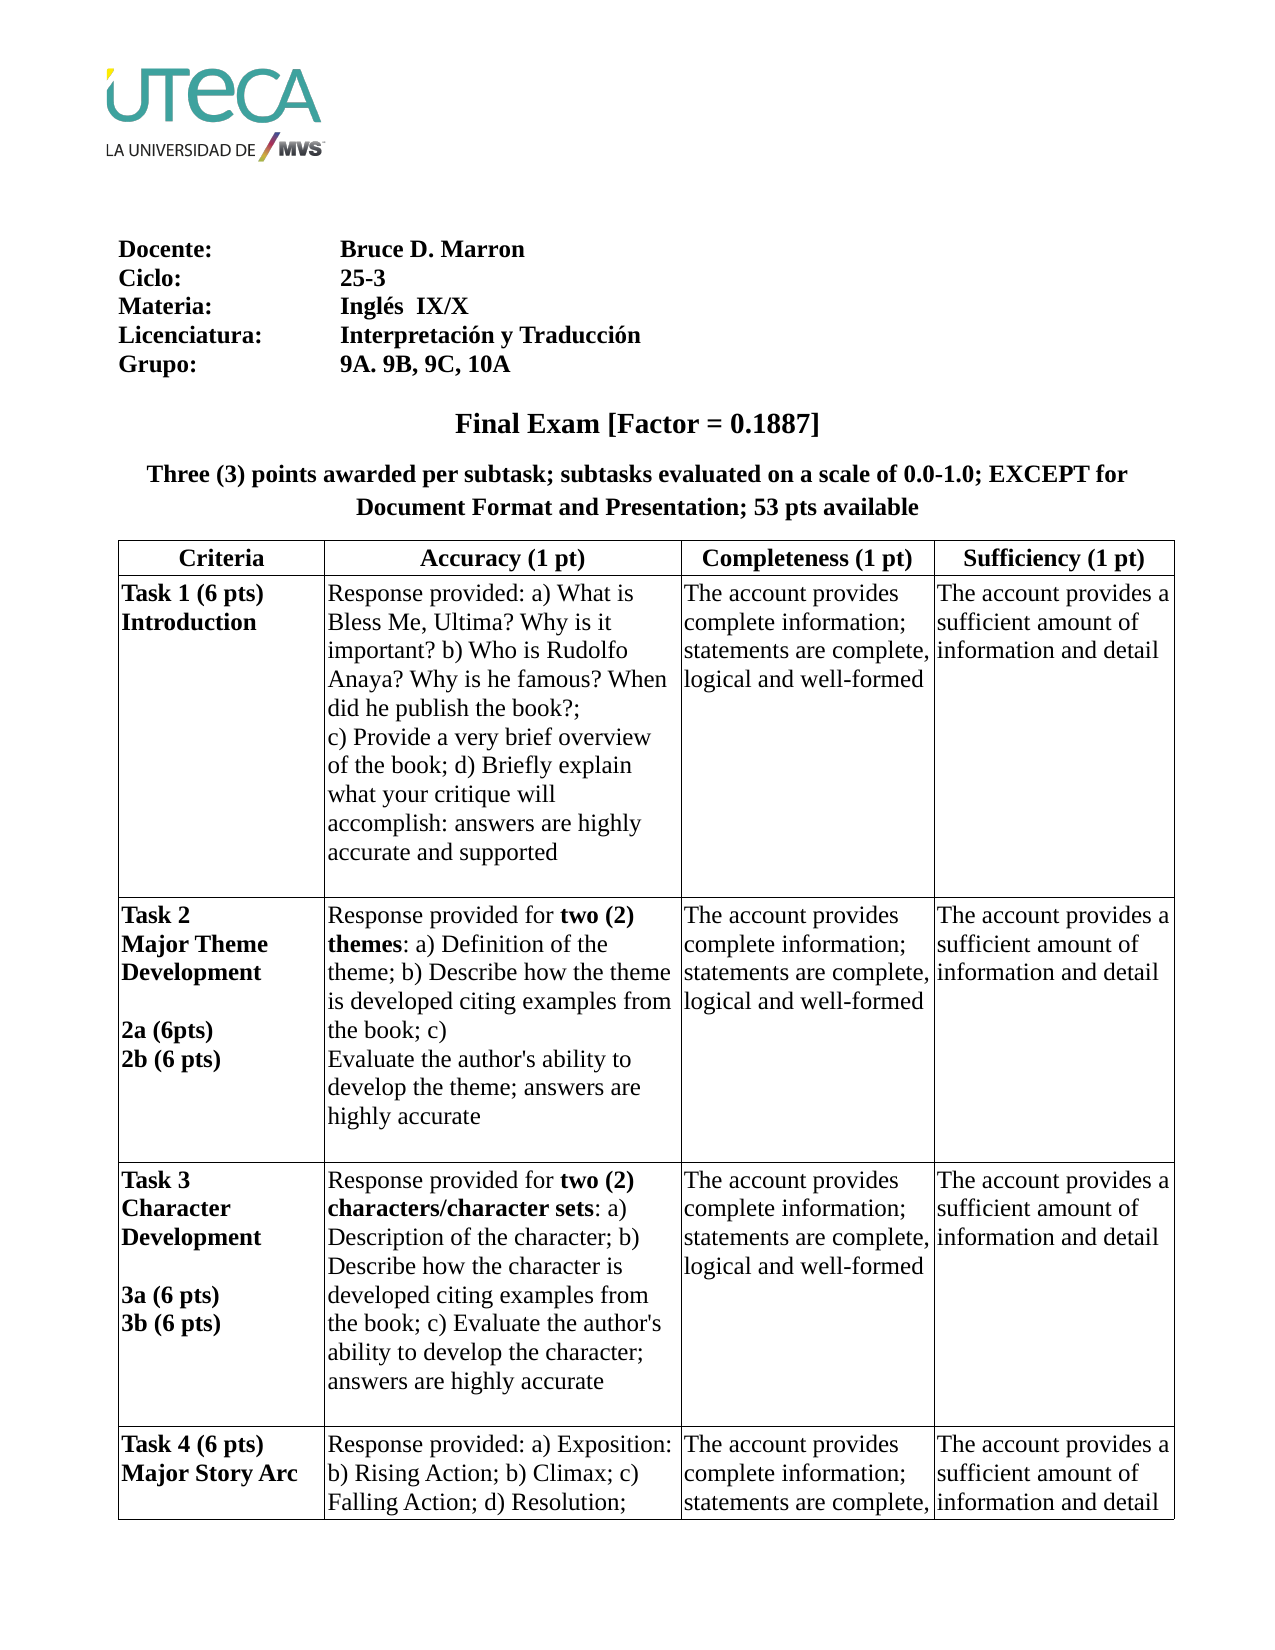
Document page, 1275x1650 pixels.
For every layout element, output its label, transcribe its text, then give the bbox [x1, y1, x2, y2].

table_cell The account provides a sufficient amount of information and detail [935, 898, 1174, 1162]
picture [104, 64, 328, 166]
table_header Criteria [119, 541, 324, 575]
table_cell Response provided: a) What is Bless Me, Ultima? Why is it important? b) Who is Rudolfo Anaya? Why is he famous? When did he publish the book?; c) Provide a very brief overview of the book; d) Briefly explain what your critique will accomplish: answers are highly accurate and supported [325, 576, 681, 897]
table_cell Task 4 (6 pts) Major Story Arc [119, 1427, 324, 1518]
text Final Exam [Factor = 0.1887] [118, 406, 1157, 440]
table_cell The account provides complete information; statements are complete, logical and well-formed [682, 898, 934, 1162]
table_cell Response provided: a) Exposition: b) Rising Action; b) Climax; c) Falling Action; d) Resolution; [325, 1427, 681, 1518]
table_cell The account provides complete information; statements are complete, logical and well-formed [682, 1163, 934, 1426]
text Three (3) points awarded per subtask; subtasks evaluated on a scale of 0.0-1.0; EXCEPT for Document Format and Presentation; 53 pts available [118, 459, 1157, 521]
table_cell Response provided for two (2) characters/character sets: a) Description of the character; b) Describe how the character is developed citing examples from the book; c) Evaluate the author's ability to develop the character; answers are highly accurate [325, 1163, 681, 1426]
text Materia: Inglés IX/X [118, 291, 1157, 320]
text Grupo: 9A. 9B, 9C, 10A [118, 349, 1157, 378]
table_cell The account provides a sufficient amount of information and detail [935, 1427, 1174, 1518]
text Docente: Bruce D. Marron [118, 234, 1157, 263]
text Licenciatura: Interpretación y Traducción [118, 320, 1157, 349]
table_cell Response provided for two (2) themes: a) Definition of the theme; b) Describe how the theme is developed citing examples from the book; c) Evaluate the author's ability to develop the theme; answers are highly accurate [325, 898, 681, 1162]
table_header Sufficiency (1 pt) [935, 541, 1174, 575]
table_header Accuracy (1 pt) [325, 541, 681, 575]
table_cell Task 1 (6 pts) Introduction [119, 576, 324, 897]
table_cell Task 2 Major Theme Development 2a (6pts) 2b (6 pts) [119, 898, 324, 1162]
table_cell Task 3 Character Development 3a (6 pts) 3b (6 pts) [119, 1163, 324, 1426]
table_cell The account provides a sufficient amount of information and detail [935, 576, 1174, 897]
table_cell The account provides complete information; statements are complete, logical and well-formed [682, 576, 934, 897]
table_cell The account provides a sufficient amount of information and detail [935, 1163, 1174, 1426]
table_cell The account provides complete information; statements are complete, [682, 1427, 934, 1518]
table_header Completeness (1 pt) [682, 541, 934, 575]
text Ciclo: 25-3 [118, 263, 1157, 291]
